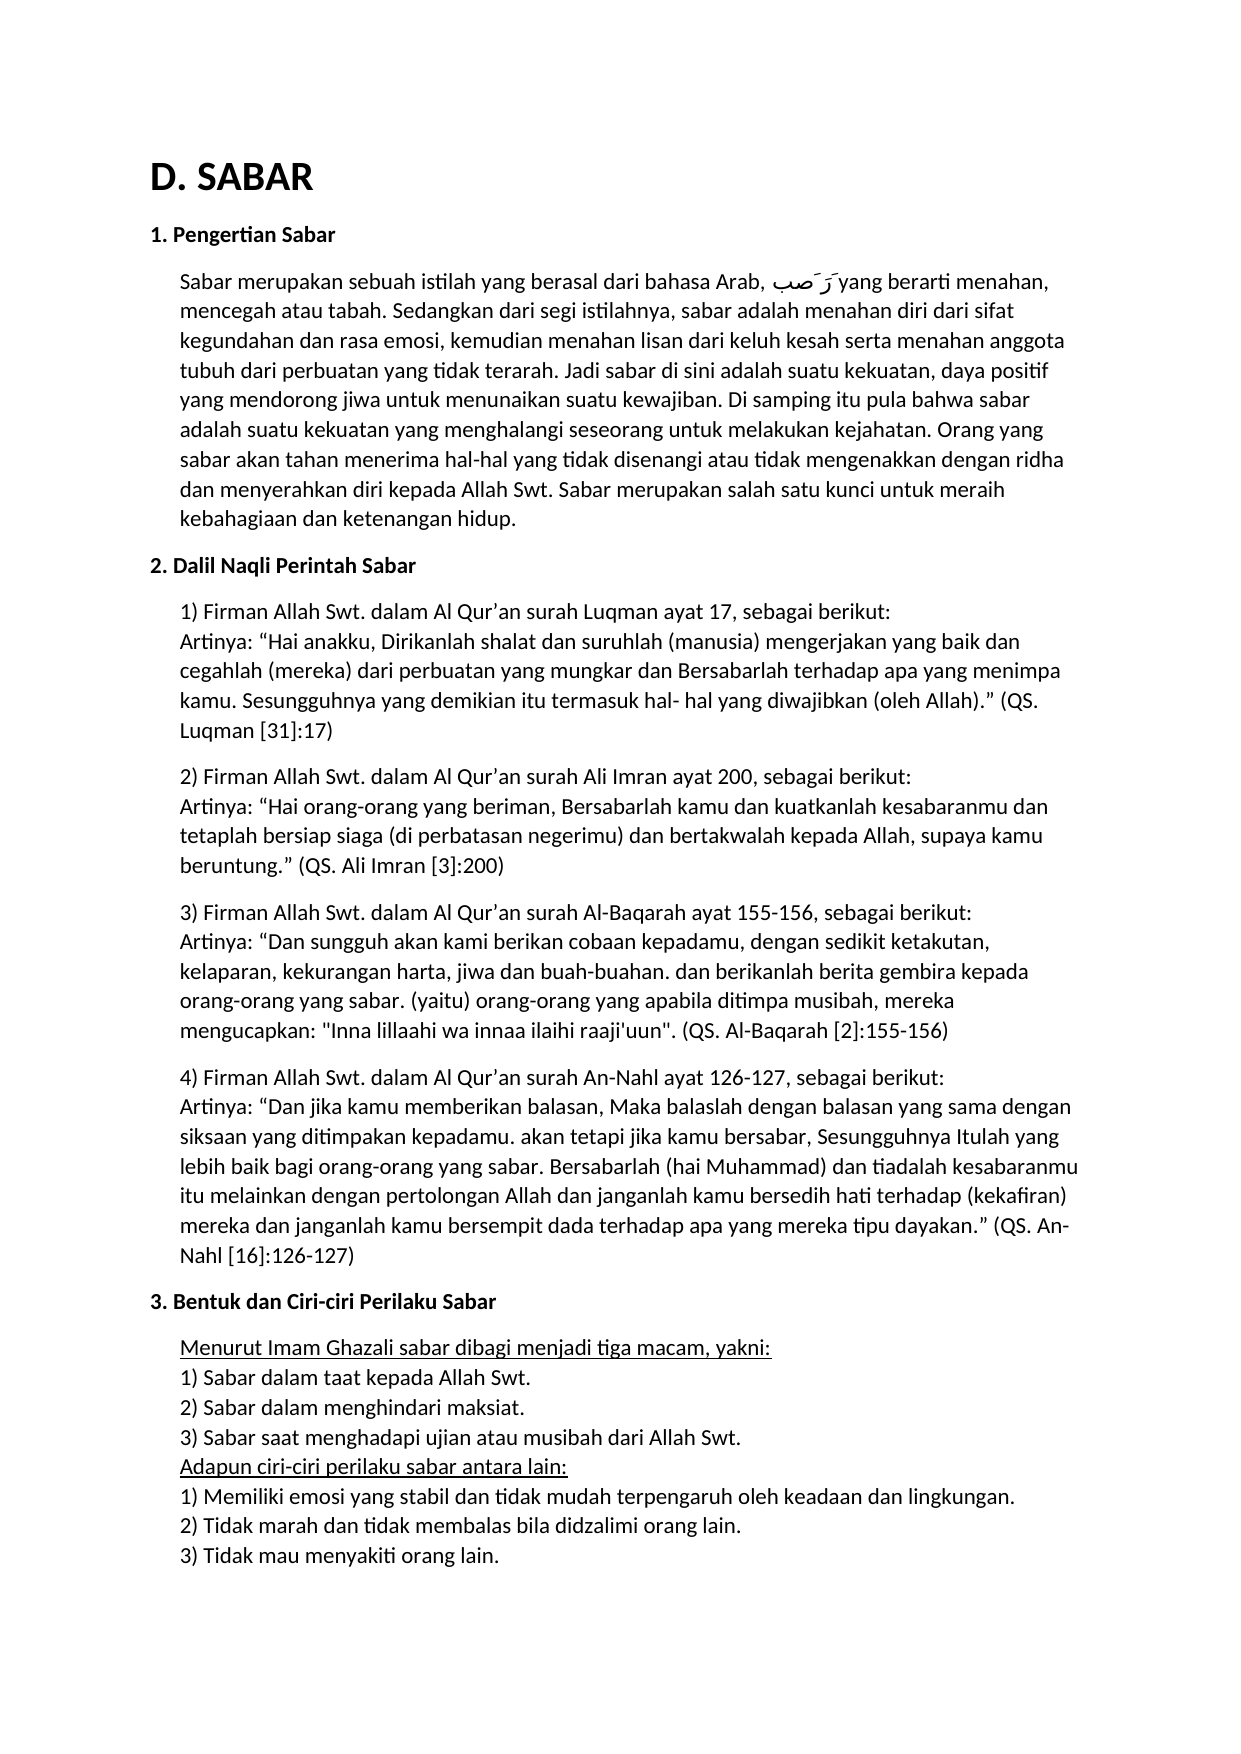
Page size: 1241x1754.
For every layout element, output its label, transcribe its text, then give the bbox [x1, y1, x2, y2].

text Sabar merupakan sebuah istilah yang berasal dari bahasa Arab, رَ َصب َyang berarti menahan, mencegah atau tabah. Sedangkan dari segi istilahnya, sabar adalah menahan diri dari sifat kegundahan dan rasa emosi, kemudian menahan lisan dari keluh kesah serta menahan anggota tubuh dari perbuatan yang tidak terarah. Jadi sabar di sini adalah suatu kekuatan, daya positif yang mendorong jiwa untuk menunaikan suatu kewajiban. Di samping itu pula bahwa sabar adalah suatu kekuatan yang menghalangi seseorang untuk melakukan kejahatan. Orang yang sabar akan tahan menerima hal-hal yang tidak disenangi atau tidak mengenakkan dengan ridha dan menyerahkan diri kepada Allah Swt. Sabar merupakan salah satu kunci untuk meraih kebahagiaan dan ketenangan hidup. [179, 267, 1090, 532]
text 1. Pengertian Sabar [150, 221, 1090, 248]
text 4) Firman Allah Swt. dalam Al Qur’an surah An-Nahl ayat 126-127, sebagai berikut: Artinya: “Dan jika kamu memberikan balasan, Maka balaslah dengan balasan yang sama dengan siksaan yang ditimpakan kepadamu. akan tetapi jika kamu bersabar, Sesungguhnya Itulah yang lebih baik bagi orang-orang yang sabar. Bersabarlah (hai Muhammad) dan tiadalah kesabaranmu itu melainkan dengan pertolongan Allah dan janganlah kamu bersedih hati terhadap (kekafiran) mereka dan janganlah kamu bersempit dada terhadap apa yang mereka tipu dayakan.” (QS. An-Nahl [16]:126-127) [179, 1063, 1090, 1269]
text 2) Firman Allah Swt. dalam Al Qur’an surah Ali Imran ayat 200, sebagai berikut: Artinya: “Hai orang-orang yang beriman, Bersabarlah kamu dan kuatkanlah kesabaranmu dan tetaplah bersiap siaga (di perbatasan negerimu) dan bertakwalah kepada Allah, supaya kamu beruntung.” (QS. Ali Imran [3]:200) [179, 762, 1090, 879]
text 3. Bentuk dan Ciri-ciri Perilaku Sabar [150, 1287, 1090, 1315]
text 3) Firman Allah Swt. dalam Al Qur’an surah Al-Baqarah ayat 155-156, sebagai berikut: Artinya: “Dan sungguh akan kami berikan cobaan kepadamu, dengan sedikit ketakutan, kelaparan, kekurangan harta, jiwa dan buah-buahan. dan berikanlah berita gembira kepada orang-orang yang sabar. (yaitu) orang-orang yang apabila ditimpa musibah, mereka mengucapkan: "Inna lillaahi wa innaa ilaihi raaji'uun". (QS. Al-Baqarah [2]:155-156) [179, 898, 1090, 1044]
text D. SABAR [150, 150, 1090, 201]
text 2. Dalil Naqli Perintah Sabar [150, 551, 1090, 579]
text Menurut Imam Ghazali sabar dibagi menjadi tiga macam, yakni: 1) Sabar dalam taat kepada Allah Swt. 2) Sabar dalam menghindari maksiat. 3) Sabar saat menghadapi ujian atau musibah dari Allah Swt. Adapun ciri-ciri perilaku sabar antara lain: 1) Memiliki emosi yang stabil dan tidak mudah terpengaruh oleh keadaan dan lingkungan. 2) Tidak marah dan tidak membalas bila didzalimi orang lain. 3) Tidak mau menyakiti orang lain. [179, 1333, 1090, 1569]
text 1) Firman Allah Swt. dalam Al Qur’an surah Luqman ayat 17, sebagai berikut: Artinya: “Hai anakku, Dirikanlah shalat dan suruhlah (manusia) mengerjakan yang baik dan cegahlah (mereka) dari perbuatan yang mungkar dan Bersabarlah terhadap apa yang menimpa kamu. Sesungguhnya yang demikian itu termasuk hal- hal yang diwajibkan (oleh Allah).” (QS. Luqman [31]:17) [179, 597, 1090, 744]
